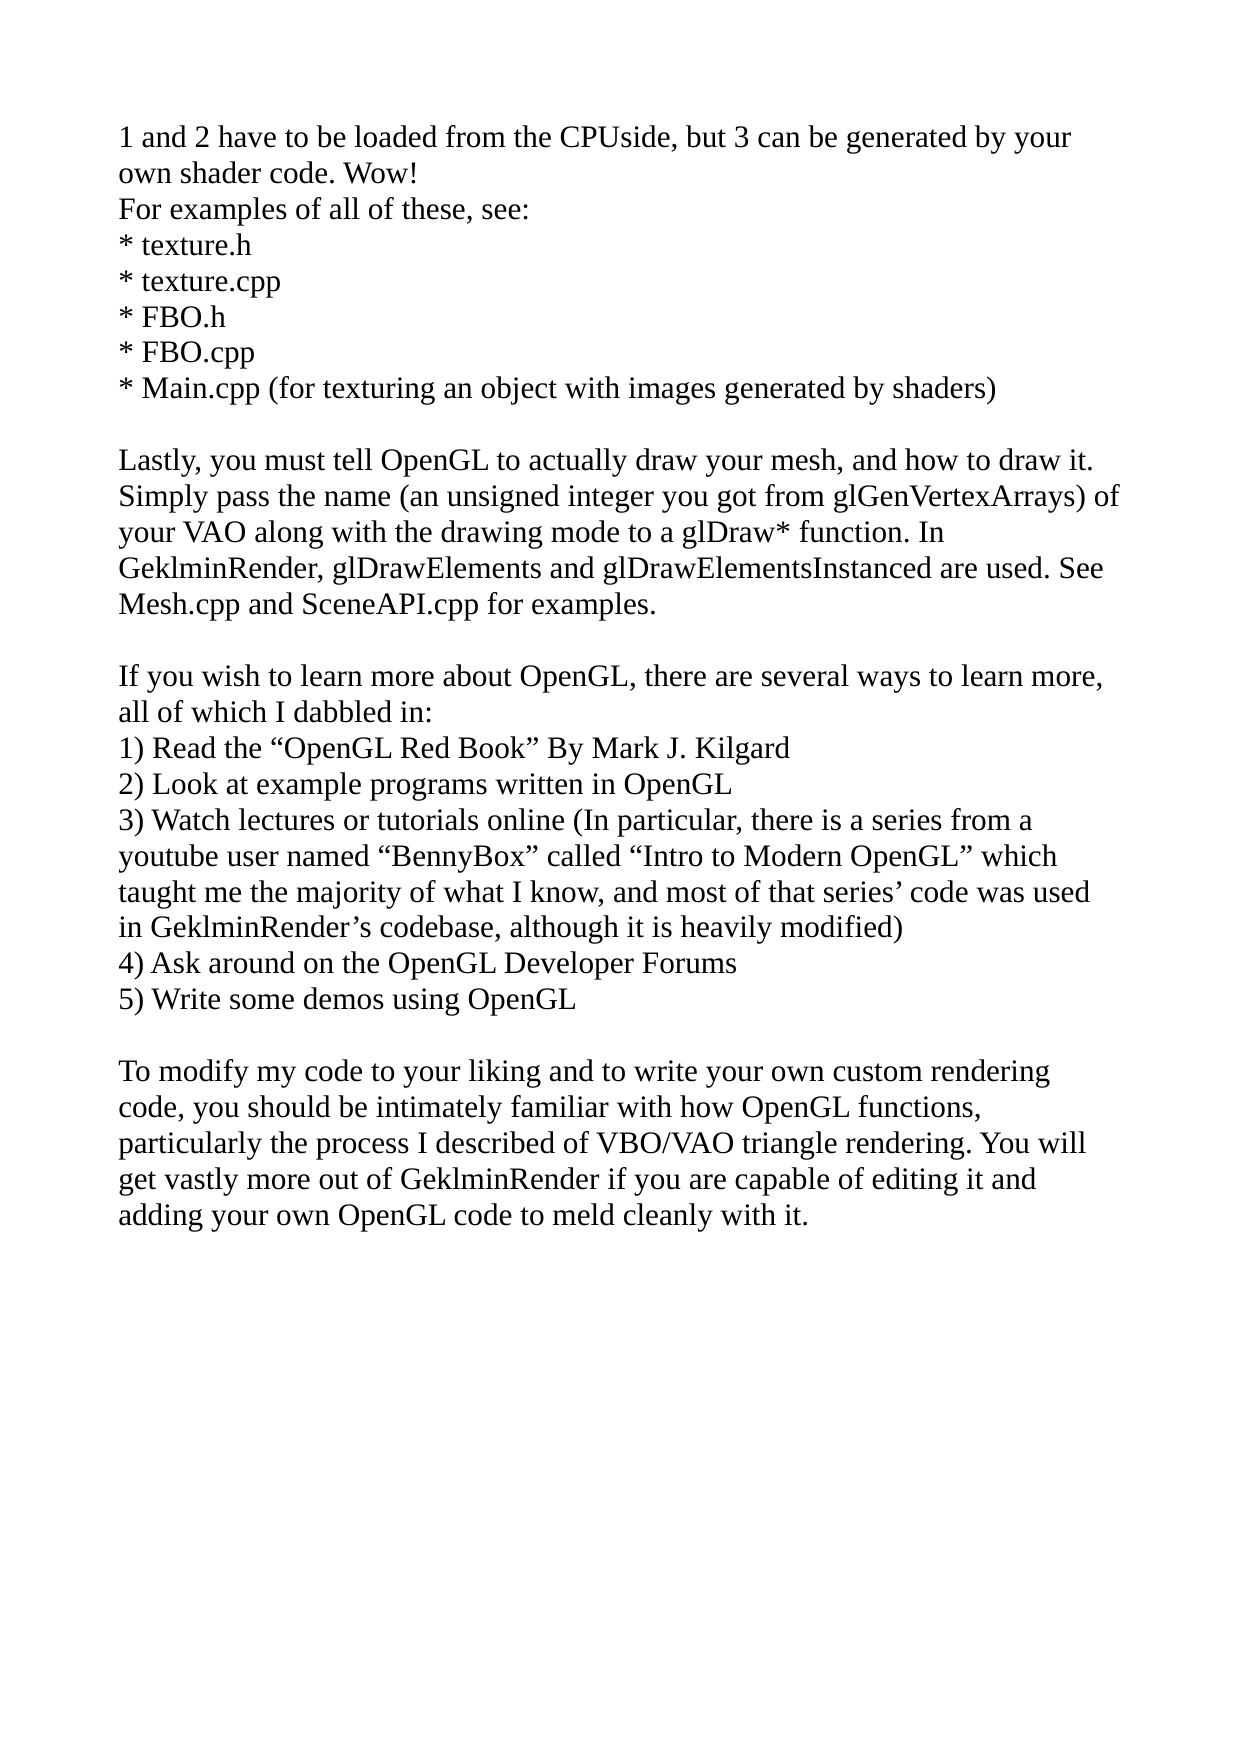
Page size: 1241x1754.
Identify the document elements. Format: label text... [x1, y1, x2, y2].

text 4) Ask around on the OpenGL Developer Forums [118, 945, 1122, 981]
text To modify my code to your liking and to write your own custom rendering code, you should be intimately familiar with how OpenGL functions, particularly the process I described of VBO/VAO triangle rendering. You will get vastly more out of GeklminRender if you are capable of editing it and adding your own OpenGL code to meld cleanly with it. [118, 1052, 1122, 1232]
text 2) Look at example programs written in OpenGL [118, 765, 1122, 801]
text * FBO.cpp [118, 334, 1122, 370]
text * texture.cpp [118, 262, 1122, 298]
text * texture.h [118, 226, 1122, 262]
text 3) Watch lectures or tutorials online (In particular, there is a series from a youtube user named “BennyBox” called “Intro to Modern OpenGL” which taught me the majority of what I know, and most of that series’ code was used in GeklminRender’s codebase, although it is heavily modified) [118, 801, 1122, 945]
text 1) Read the “OpenGL Red Book” By Mark J. Kilgard [118, 729, 1122, 765]
text * FBO.h [118, 298, 1122, 334]
text 1 and 2 have to be loaded from the CPUside, but 3 can be generated by your own shader code. Wow! [118, 118, 1122, 190]
text For examples of all of these, see: [118, 190, 1122, 226]
text Lastly, you must tell OpenGL to actually draw your mesh, and how to draw it. Simply pass the name (an unsigned integer you got from glGenVertexArrays) of your VAO along with the drawing mode to a glDraw* function. In GeklminRender, glDrawElements and glDrawElementsInstanced are used. See Mesh.cpp and SceneAPI.cpp for examples. [118, 442, 1122, 621]
text * Main.cpp (for texturing an object with images generated by shaders) [118, 370, 1122, 406]
text If you wish to learn more about OpenGL, there are several ways to learn more, all of which I dabbled in: [118, 657, 1122, 729]
text 5) Write some demos using OpenGL [118, 981, 1122, 1017]
